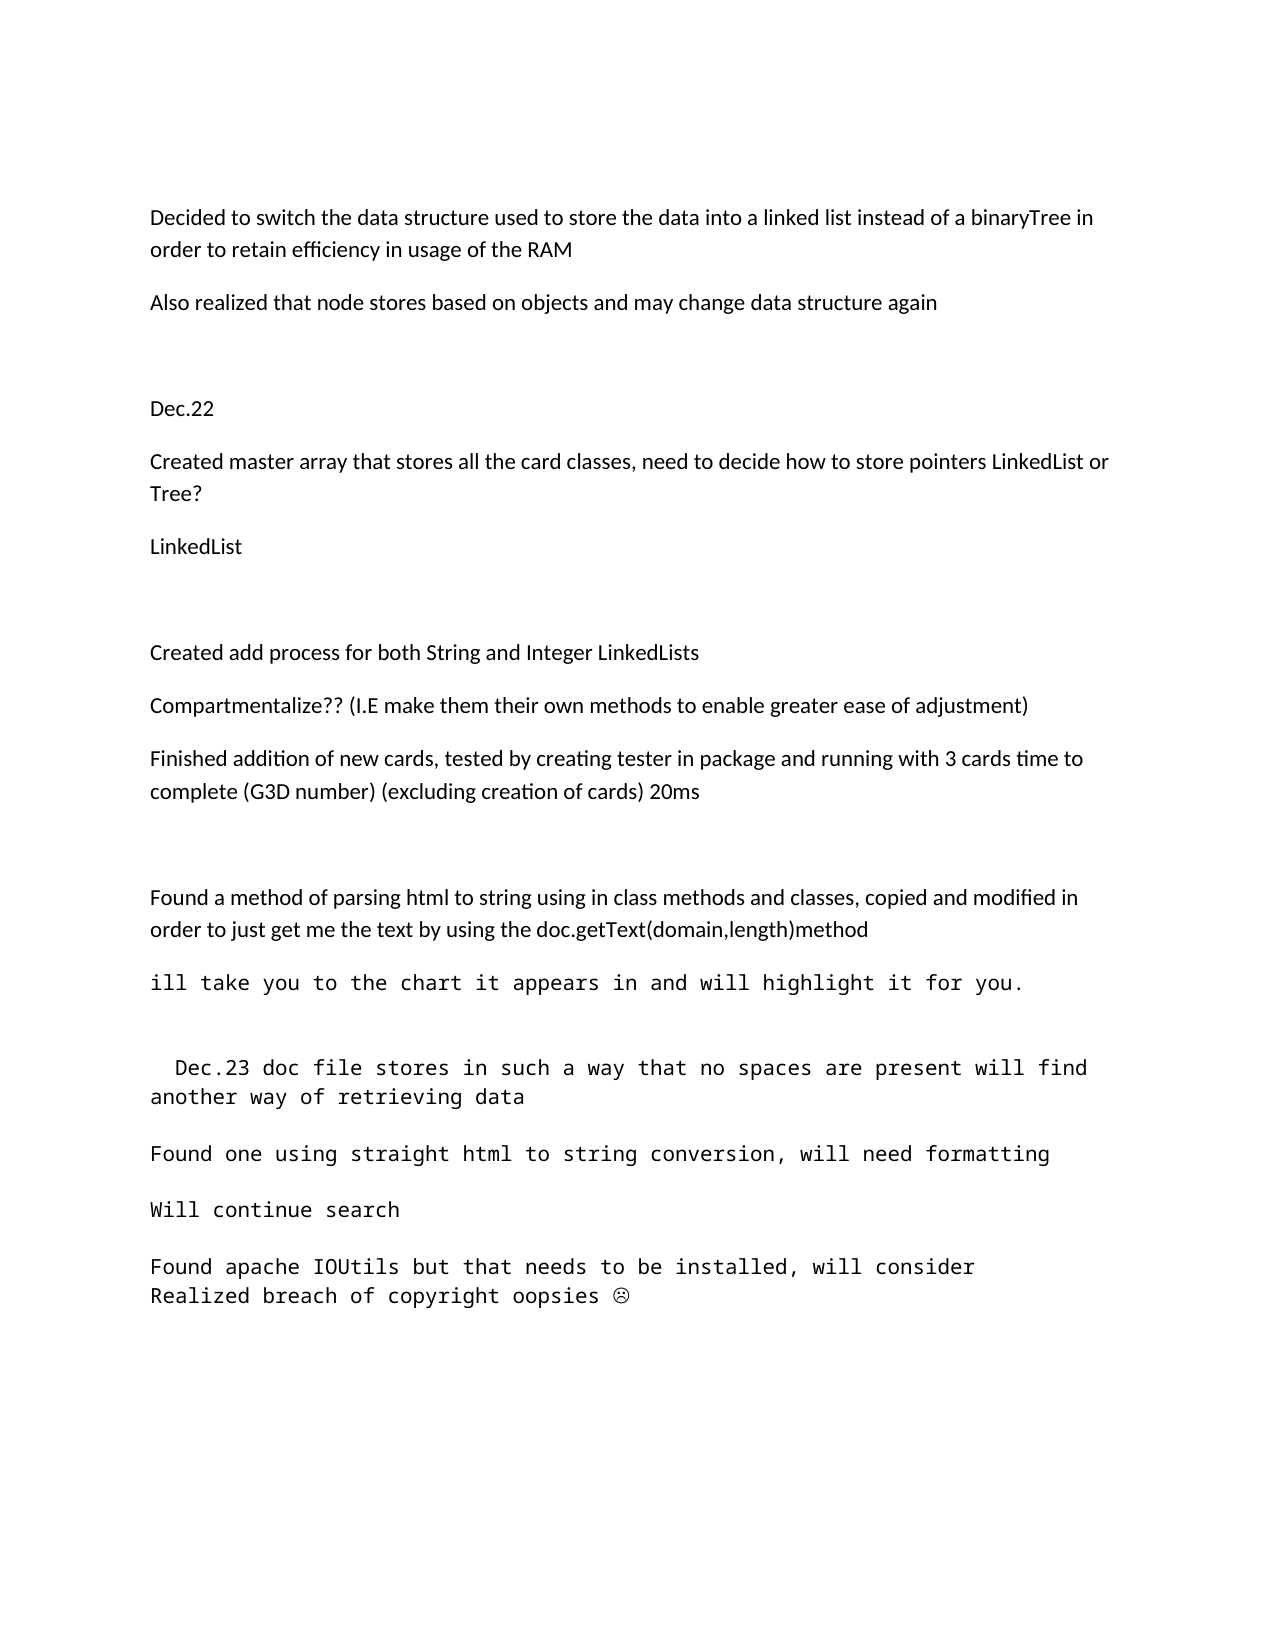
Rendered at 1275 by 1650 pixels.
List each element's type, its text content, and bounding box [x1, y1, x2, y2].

text Created master array that stores all the card classes, need to decide how to store pointers LinkedList or Tree? [150, 447, 1125, 507]
text Realized breach of copyright oopsies  [150, 1281, 1125, 1309]
text Dec.22 [150, 394, 1125, 422]
text Will continue search [150, 1196, 1125, 1224]
text Decided to switch the data structure used to store the data into a linked list instead of a binaryTree in order to retain efficiency in usage of the RAM [150, 203, 1125, 263]
text Finished addition of new cards, tested by creating tester in package and running with 3 cards time to complete (G3D number) (excluding creation of cards) 20ms [150, 744, 1125, 805]
text Created add process for both String and Integer LinkedLists [150, 638, 1125, 667]
text Found a method of parsing html to string using in class methods and classes, copied and modified in order to just get me the text by using the doc.getText(domain,length)method [150, 883, 1125, 943]
text LinkedList [150, 532, 1125, 561]
text Dec.23 doc file stores in such a way that no spaces are present will find another way of retrieving data [150, 1053, 1125, 1110]
text Found one using straight html to string conversion, will need formatting [150, 1139, 1125, 1167]
text Also realized that node stores based on objects and may change data structure again [150, 288, 1125, 316]
text Found apache IOUtils but that needs to be installed, will consider [150, 1252, 1125, 1281]
text Compartmentalize?? (I.E make them their own methods to enable greater ease of adjustment) [150, 692, 1125, 719]
text ill take you to the chart it appears in and will highlight it for you. [150, 968, 1125, 996]
